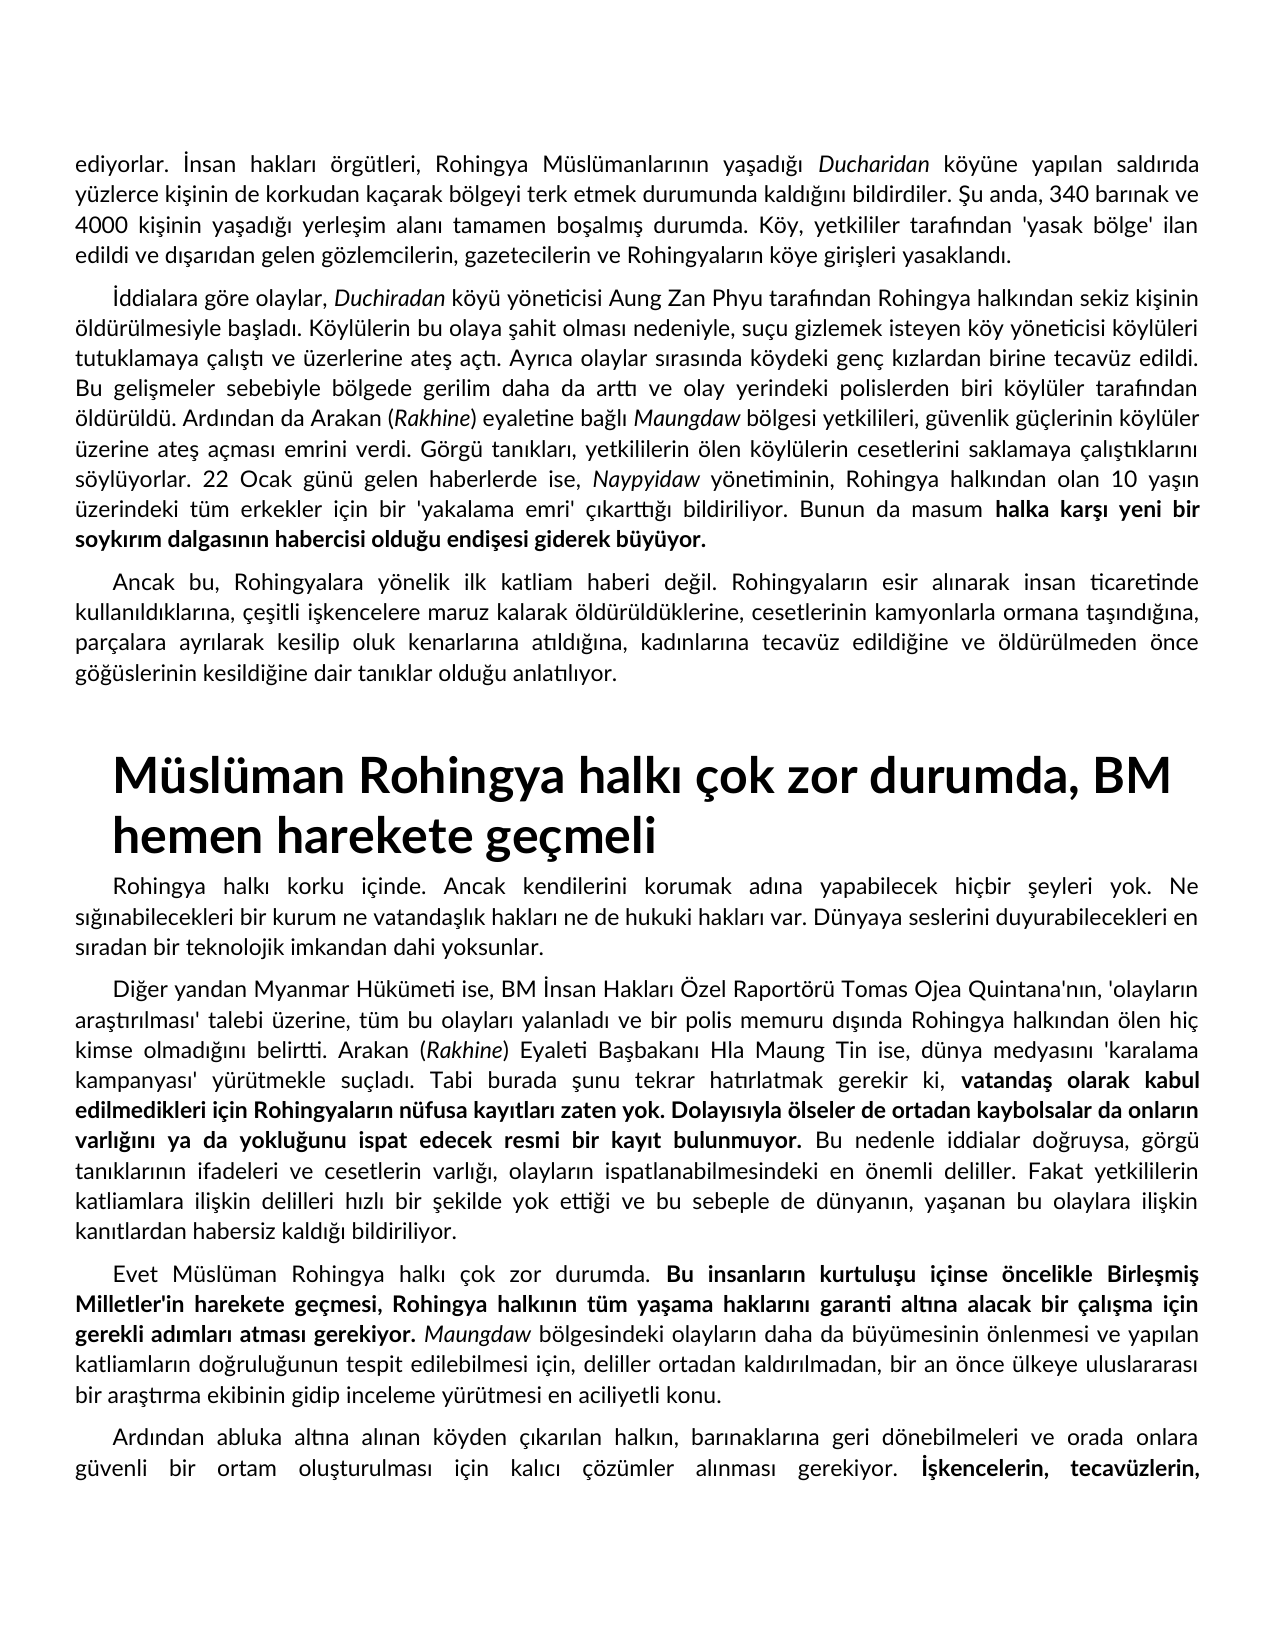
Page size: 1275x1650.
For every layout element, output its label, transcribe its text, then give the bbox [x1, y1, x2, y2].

text İddialara göre olaylar, Duchiradan köyü yöneticisi Aung Zan Phyu tarafından Rohingya halkından sekiz kişinin öldürülmesiyle başladı. Köylülerin bu olaya şahit olması nedeniyle, suçu gizlemek isteyen köy yöneticisi köylüleri tutuklamaya çalıştı ve üzerlerine ateş açtı. Ayrıca olaylar sırasında köydeki genç kızlardan birine tecavüz edildi. Bu gelişmeler sebebiyle bölgede gerilim daha da arttı ve olay yerindeki polislerden biri köylüler tarafından öldürüldü. Ardından da Arakan (Rakhine) eyaletine bağlı Maungdaw bölgesi yetkilileri, güvenlik güçlerinin köylüler üzerine ateş açması emrini verdi. Görgü tanıkları, yetkililerin ölen köylülerin cesetlerini saklamaya çalıştıklarını söylüyorlar. 22 Ocak günü gelen haberlerde ise, Naypyidaw yönetiminin, Rohingya halkından olan 10 yaşın üzerindeki tüm erkekler için bir 'yakalama emri' çıkarttığı bildiriliyor. Bunun da masum halka karşı yeni bir soykırım dalgasının habercisi olduğu endişesi giderek büyüyor. [75, 283, 1200, 552]
text Ardından abluka altına alınan köyden çıkarılan halkın, barınaklarına geri dönebilmeleri ve orada onlara güvenli bir ortam oluşturulması için kalıcı çözümler alınması gerekiyor. İşkencelerin, tecavüzlerin, [75, 1423, 1200, 1481]
text Evet Müslüman Rohingya halkı çok zor durumda. Bu insanların kurtuluşu içinse öncelikle Birleşmiş Milletler'in harekete geçmesi, Rohingya halkının tüm yaşama haklarını garanti altına alacak bir çalışma için gerekli adımları atması gerekiyor. Maungdaw bölgesindeki olayların daha da büyümesinin önlenmesi ve yapılan katliamların doğruluğunun tespit edilebilmesi için, deliller ortadan kaldırılmadan, bir an önce ülkeye uluslararası bir araştırma ekibinin gidip inceleme yürütmesi en aciliyetli konu. [75, 1259, 1200, 1408]
text ediyorlar. İnsan hakları örgütleri, Rohingya Müslümanlarının yaşadığı Ducharidan köyüne yapılan saldırıda yüzlerce kişinin de korkudan kaçarak bölgeyi terk etmek durumunda kaldığını bildirdiler. Şu anda, 340 barınak ve 4000 kişinin yaşadığı yerleşim alanı tamamen boşalmış durumda. Köy, yetkililer tarafından 'yasak bölge' ilan edildi ve dışarıdan gelen gözlemcilerin, gazetecilerin ve Rohingyaların köye girişleri yasaklandı. [75, 150, 1200, 268]
subtitle Müslüman Rohingya halkı çok zor durumda, BM hemen harekete geçmeli [112, 744, 1200, 864]
text Rohingya halkı korku içinde. Ancak kendilerini korumak adına yapabilecek hiçbir şeyleri yok. Ne sığınabilecekleri bir kurum ne vatandaşlık hakları ne de hukuki hakları var. Dünyaya seslerini duyurabilecekleri en sıradan bir teknolojik imkandan dahi yoksunlar. [75, 872, 1200, 960]
text Diğer yandan Myanmar Hükümeti ise, BM İnsan Hakları Özel Raportörü Tomas Ojea Quintana'nın, 'olayların araştırılması' talebi üzerine, tüm bu olayları yalanladı ve bir polis memuru dışında Rohingya halkından ölen hiç kimse olmadığını belirtti. Arakan (Rakhine) Eyaleti Başbakanı Hla Maung Tin ise, dünya medyasını 'karalama kampanyası' yürütmekle suçladı. Tabi burada şunu tekrar hatırlatmak gerekir ki, vatandaş olarak kabul edilmedikleri için Rohingyaların nüfusa kayıtları zaten yok. Dolayısıyla ölseler de ortadan kaybolsalar da onların varlığını ya da yokluğunu ispat edecek resmi bir kayıt bulunmuyor. Bu nedenle iddialar doğruysa, görgü tanıklarının ifadeleri ve cesetlerin varlığı, olayların ispatlanabilmesindeki en önemli deliller. Fakat yetkililerin katliamlara ilişkin delilleri hızlı bir şekilde yok ettiği ve bu sebeple de dünyanın, yaşanan bu olaylara ilişkin kanıtlardan habersiz kaldığı bildiriliyor. [75, 975, 1200, 1244]
text Ancak bu, Rohingyalara yönelik ilk katliam haberi değil. Rohingyaların esir alınarak insan ticaretinde kullanıldıklarına, çeşitli işkencelere maruz kalarak öldürüldüklerine, cesetlerinin kamyonlarla ormana taşındığına, parçalara ayrılarak kesilip oluk kenarlarına atıldığına, kadınlarına tecavüz edildiğine ve öldürülmeden önce göğüslerinin kesildiğine dair tanıklar olduğu anlatılıyor. [75, 568, 1200, 686]
